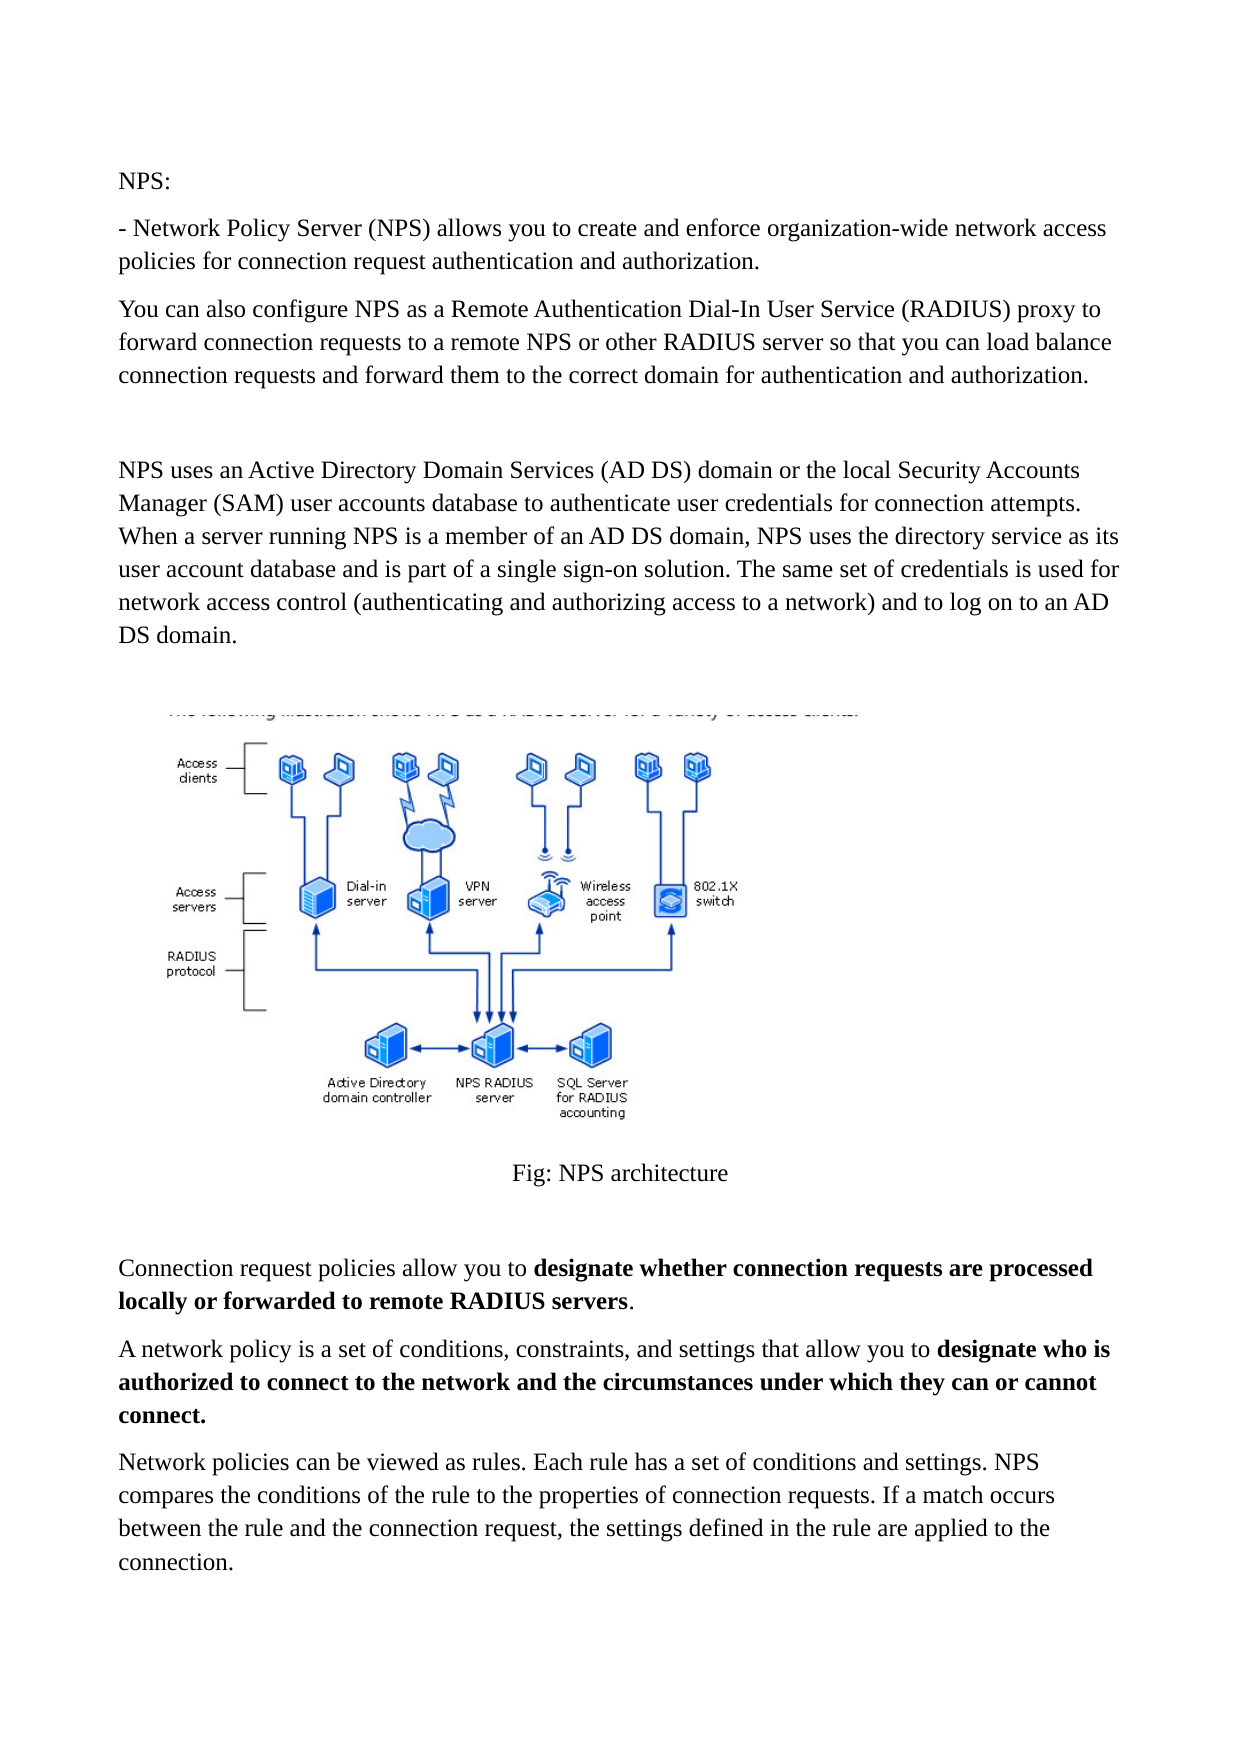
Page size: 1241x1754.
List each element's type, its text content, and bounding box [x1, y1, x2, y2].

text NPS: [118, 166, 1122, 194]
text - Network Policy Server (NPS) allows you to create and enforce organization-wide network access policies for connection request authentication and authorization. [118, 213, 1122, 275]
picture [118, 715, 1123, 1154]
text NPS uses an Active Directory Domain Services (AD DS) domain or the local Security Accounts Manager (SAM) user accounts database to authenticate user credentials for connection attempts. When a server running NPS is a member of an AD DS domain, NPS uses the directory service as its user account database and is part of a single sign-on solution. The same set of credentials is used for network access control (authenticating and authorizing access to a network) and to log on to an AD DS domain. [118, 455, 1122, 649]
text You can also configure NPS as a Remote Authentication Dial-In User Service (RADIUS) proxy to forward connection requests to a remote NPS or other RADIUS server so that you can load balance connection requests and forward them to the correct domain for authentication and authorization. [118, 294, 1122, 389]
text Network policies can be viewed as rules. Each rule has a set of conditions and settings. NPS compares the conditions of the rule to the properties of connection requests. If a match occurs between the rule and the connection request, the settings defined in the rule are applied to the connection. [118, 1447, 1122, 1575]
text Connection request policies allow you to designate whether connection requests are processed locally or forwarded to remote RADIUS servers. [118, 1253, 1122, 1315]
text A network policy is a set of conditions, constraints, and settings that allow you to designate who is authorized to connect to the network and the circumstances under which they can or cannot connect. [118, 1334, 1122, 1429]
text Fig: NPS architecture [118, 1154, 1122, 1187]
